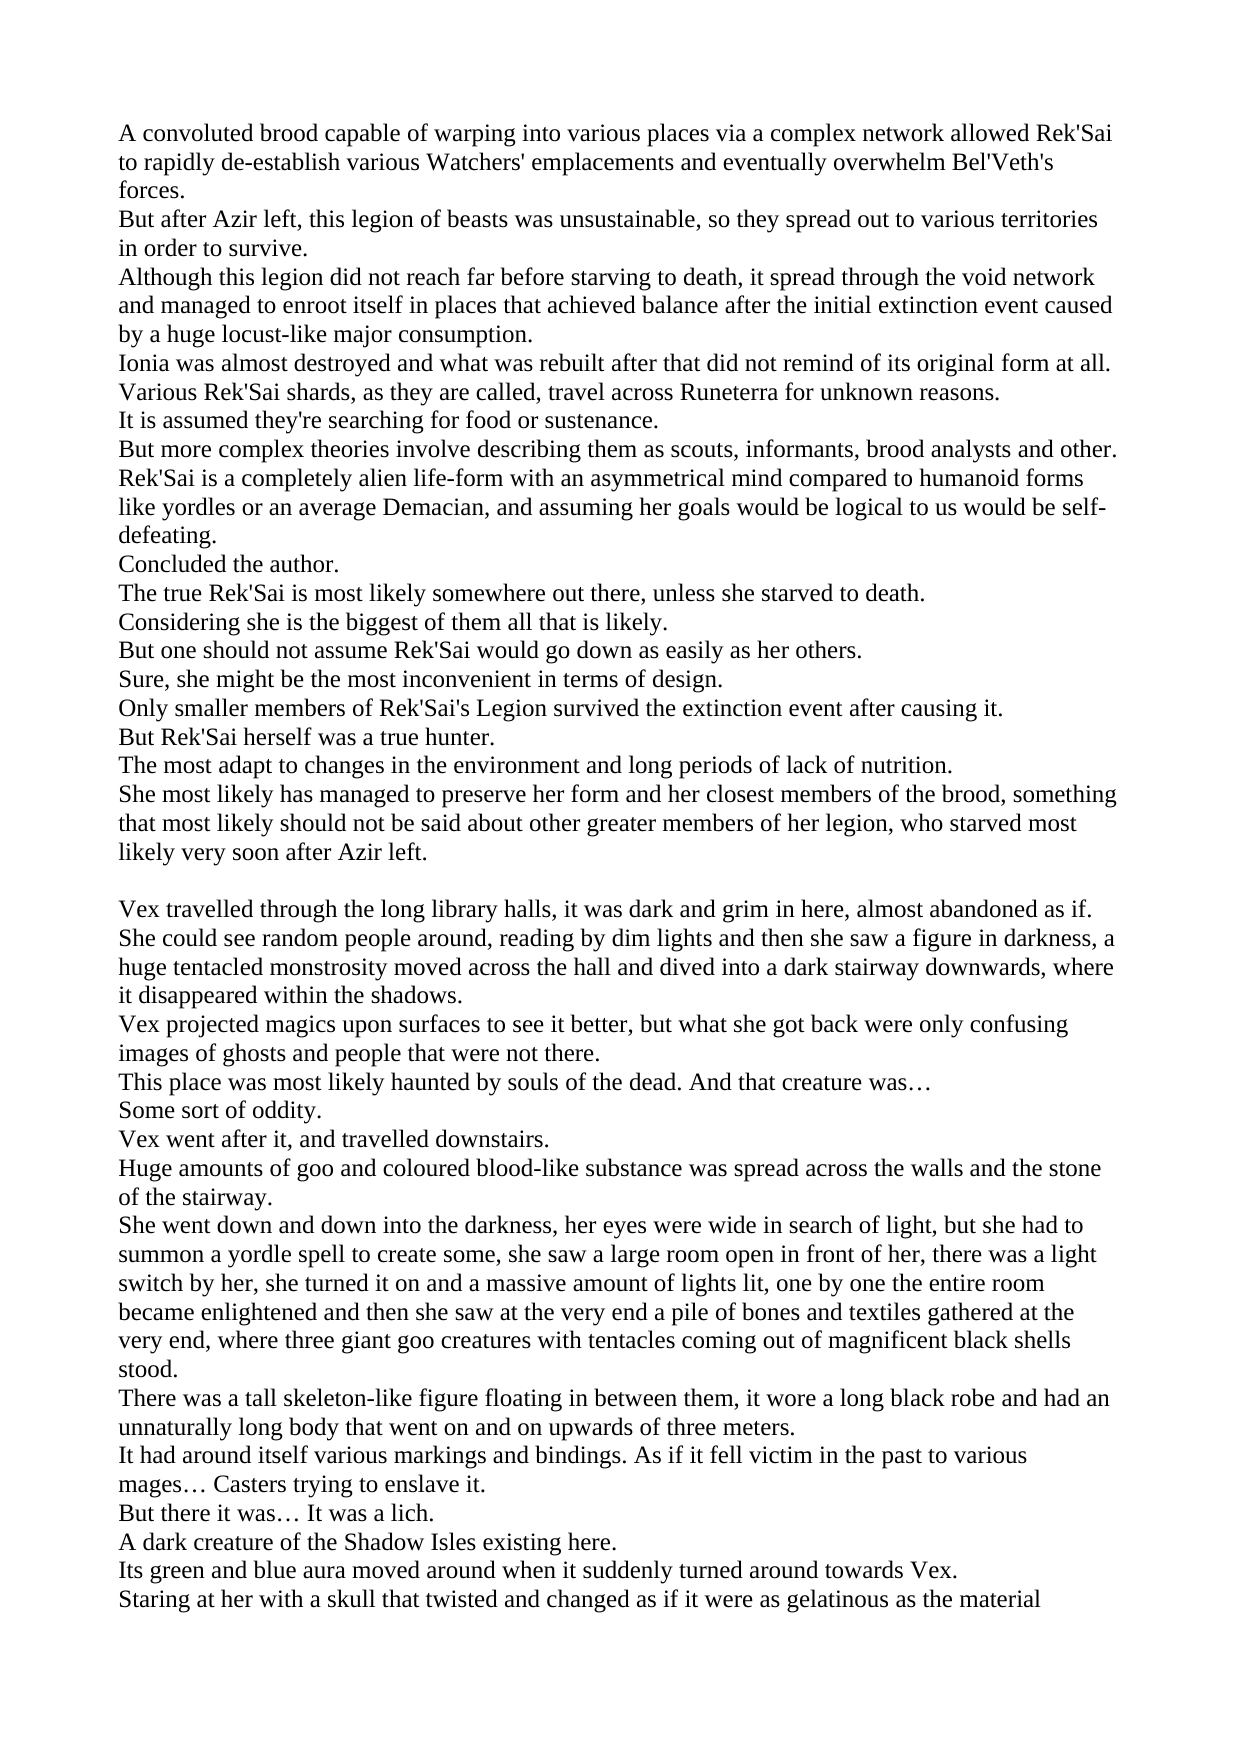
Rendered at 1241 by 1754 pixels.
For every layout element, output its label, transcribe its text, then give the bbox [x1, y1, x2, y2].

text Concluded the author. [118, 549, 1122, 578]
text But there it was… It was a lich. [118, 1498, 1122, 1527]
text A dark creature of the Shadow Isles existing here. [118, 1527, 1122, 1556]
text Vex travelled through the long library halls, it was dark and grim in here, almost abandoned as if. [118, 894, 1122, 923]
text The true Rek'Sai is most likely somewhere out there, unless she starved to death. [118, 578, 1122, 607]
text She could see random people around, reading by dim lights and then she saw a figure in darkness, a huge tentacled monstrosity moved across the hall and dived into a dark stairway downwards, where it disappeared within the shadows. [118, 923, 1122, 1009]
text The most adapt to changes in the environment and long periods of lack of nutrition. [118, 751, 1122, 779]
text But one should not assume Rek'Sai would go down as easily as her others. [118, 636, 1122, 664]
text Huge amounts of goo and coloured blood-like substance was spread across the walls and the stone of the stairway. [118, 1153, 1122, 1211]
text Ionia was almost destroyed and what was rebuilt after that did not remind of its original form at all. [118, 348, 1122, 377]
text Vex projected magics upon surfaces to see it better, but what she got back were only confusing images of ghosts and people that were not there. [118, 1009, 1122, 1067]
text Various Rek'Sai shards, as they are called, travel across Runeterra for unknown reasons. [118, 377, 1122, 406]
text There was a tall skeleton-like figure floating in between them, it wore a long black robe and had an unnaturally long body that went on and on upwards of three meters. [118, 1383, 1122, 1441]
text Vex went after it, and travelled downstairs. [118, 1124, 1122, 1153]
text Rek'Sai is a completely alien life-form with an asymmetrical mind compared to humanoid forms like yordles or an average Demacian, and assuming her goals would be logical to us would be self-defeating. [118, 463, 1122, 549]
text It is assumed they're searching for food or sustenance. [118, 406, 1122, 434]
text Its green and blue aura moved around when it suddenly turned around towards Vex. [118, 1556, 1122, 1584]
text But more complex theories involve describing them as scouts, informants, brood analysts and other. [118, 434, 1122, 463]
text It had around itself various markings and bindings. As if it fell victim in the past to various mages… Casters trying to enslave it. [118, 1441, 1122, 1498]
text Some sort of oddity. [118, 1096, 1122, 1124]
text This place was most likely haunted by souls of the dead. And that creature was… [118, 1067, 1122, 1096]
text Staring at her with a skull that twisted and changed as if it were as gelatinous as the material [118, 1584, 1122, 1613]
text But after Azir left, this legion of beasts was unsustainable, so they spread out to various territories in order to survive. [118, 204, 1122, 262]
text Only smaller members of Rek'Sai's Legion survived the extinction event after causing it. [118, 693, 1122, 722]
text But Rek'Sai herself was a true hunter. [118, 722, 1122, 751]
text Sure, she might be the most inconvenient in terms of design. [118, 664, 1122, 693]
text She most likely has managed to preserve her form and her closest members of the brood, something that most likely should not be said about other greater members of her legion, who starved most likely very soon after Azir left. [118, 779, 1122, 866]
text She went down and down into the darkness, her eyes were wide in search of light, but she had to summon a yordle spell to create some, she saw a large room open in front of her, there was a light switch by her, she turned it on and a massive amount of lights lit, one by one the entire room became enlightened and then she saw at the very end a pile of bones and textiles gathered at the very end, where three giant goo creatures with tentacles coming out of magnificent black shells stood. [118, 1211, 1122, 1383]
text A convoluted brood capable of warping into various places via a complex network allowed Rek'Sai to rapidly de-establish various Watchers' emplacements and eventually overwhelm Bel'Veth's forces. [118, 118, 1122, 204]
text Although this legion did not reach far before starving to death, it spread through the void network and managed to enroot itself in places that achieved balance after the initial extinction event caused by a huge locust-like major consumption. [118, 262, 1122, 348]
text Considering she is the biggest of them all that is likely. [118, 607, 1122, 636]
